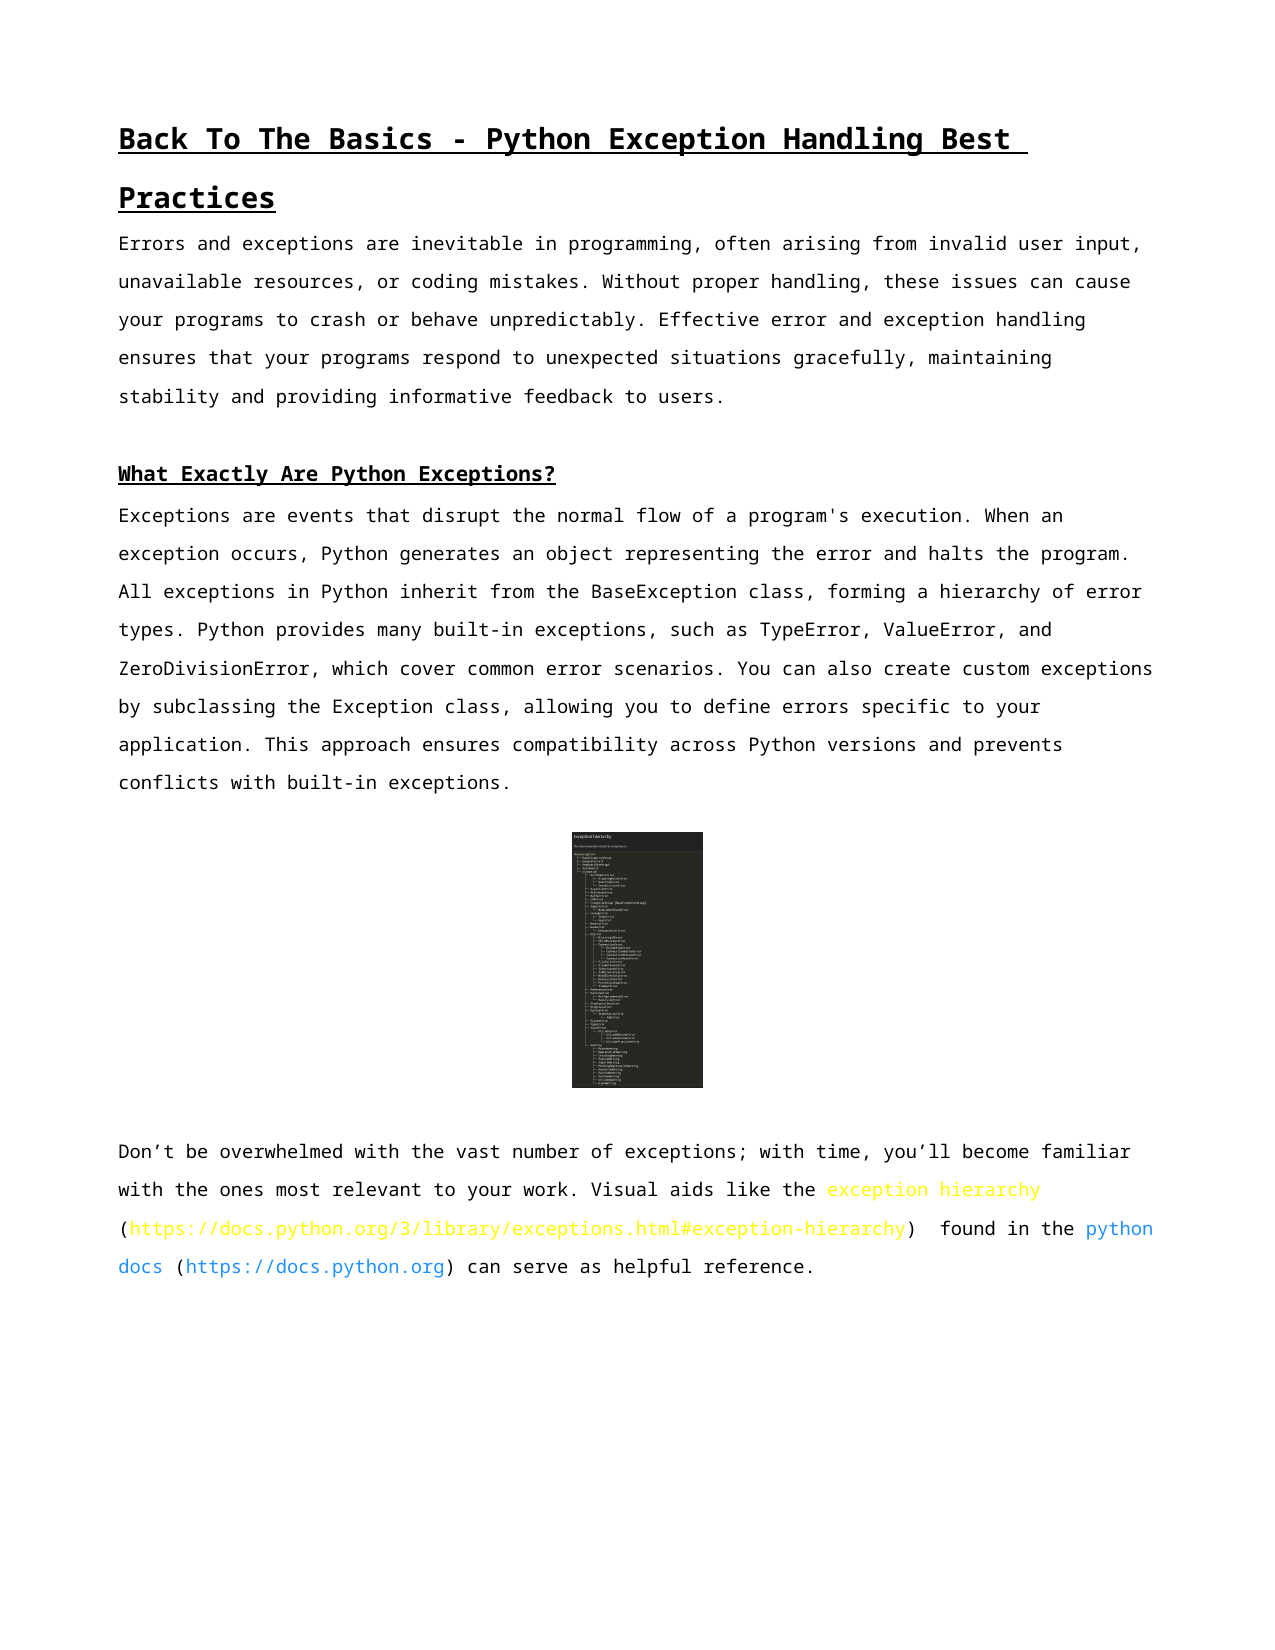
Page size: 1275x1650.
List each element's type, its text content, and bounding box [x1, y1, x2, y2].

text Don’t be overwhelmed with the vast number of exceptions; with time, you’ll become familiar with the ones most relevant to your work. Visual aids like the exception hierarchy (https://docs.python.org/3/library/exceptions.html#exception-hierarchy) found in the python docs (https://docs.python.org) can serve as helpful reference. [118, 1138, 1157, 1279]
text Back To The Basics - Python Exception Handling Best Practices Errors and exceptions are inevitable in programming, often arising from invalid user input, unavailable resources, or coding mistakes. Without proper handling, these issues can cause your programs to crash or behave unpredictably. Effective error and exception handling ensures that your programs respond to unexpected situations gracefully, maintaining stability and providing informative feedback to users. [118, 118, 1157, 408]
text Exceptions are events that disrupt the normal flow of a program's execution. When an exception occurs, Python generates an object representing the error and halts the program. All exceptions in Python inherit from the BaseException class, forming a hierarchy of error types. Python provides many built-in exceptions, such as TypeError, ValueError, and ZeroDivisionError, which cover common error scenarios. You can also create custom exceptions by subclassing the Exception class, allowing you to define errors specific to your application. This approach ensures compatibility across Python versions and prevents conflicts with built-in exceptions. [118, 502, 1157, 795]
text What Exactly Are Python Exceptions? [118, 459, 1157, 488]
